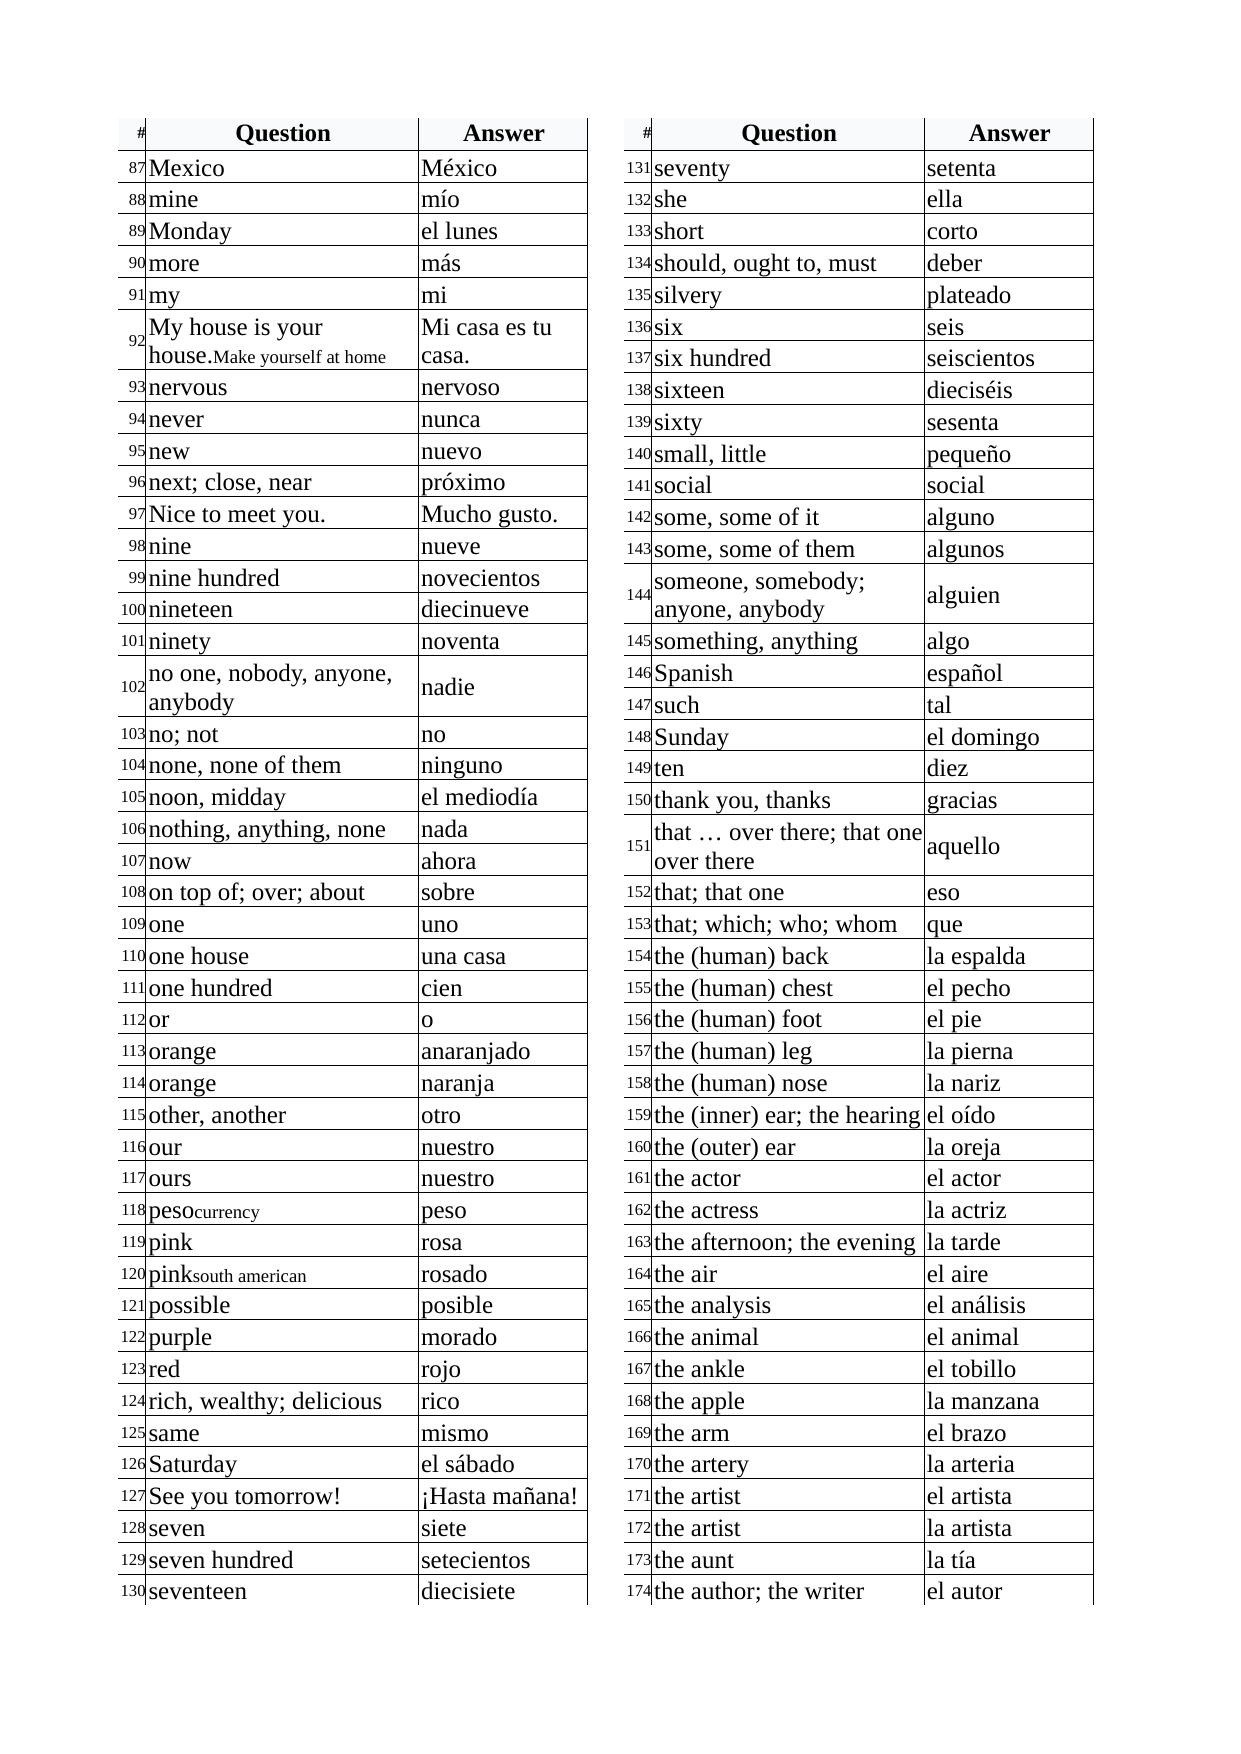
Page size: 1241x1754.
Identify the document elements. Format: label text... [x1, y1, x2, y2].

table_cell 100 [118, 593, 145, 623]
table_cell noon, midday [146, 780, 418, 811]
table_cell the (human) back [652, 939, 924, 970]
table_cell 120 [118, 1257, 145, 1287]
table_cell el análisis [925, 1289, 1093, 1319]
table_cell one [146, 907, 418, 938]
table_cell 138 [624, 373, 651, 404]
table_cell ella [925, 183, 1093, 213]
table_cell 171 [624, 1479, 651, 1510]
table_cell 172 [624, 1511, 651, 1542]
table_cell algunos [925, 532, 1093, 563]
table_cell el lunes [419, 214, 587, 245]
table_cell My house is your house.Make yourself at home [146, 310, 418, 369]
table_cell seventy [652, 151, 924, 182]
table_cell 147 [624, 688, 651, 719]
table_cell 170 [624, 1447, 651, 1478]
table_cell Nice to meet you. [146, 497, 418, 528]
table_cell nuevo [419, 434, 587, 464]
table_cell 96 [118, 466, 145, 496]
table_cell Mi casa es tu casa. [419, 310, 587, 369]
table_cell el pie [925, 1003, 1093, 1033]
table_cell 108 [118, 876, 145, 906]
table_cell pink [146, 1225, 418, 1256]
table_cell the (human) chest [652, 971, 924, 1002]
table_cell 111 [118, 971, 145, 1002]
table_cell other, another [146, 1098, 418, 1129]
table_cell the (human) foot [652, 1003, 924, 1033]
table_cell nervous [146, 370, 418, 401]
table_cell such [652, 688, 924, 719]
table_cell 151 [624, 815, 651, 874]
table_cell nothing, anything, none [146, 812, 418, 843]
table_cell sixty [652, 405, 924, 436]
table_cell 118 [118, 1193, 145, 1224]
table_cell una casa [419, 939, 587, 970]
table_cell 114 [118, 1066, 145, 1097]
table_cell more [146, 246, 418, 277]
table_cell nunca [419, 402, 587, 433]
table_cell no one, nobody, anyone, anybody [146, 656, 418, 716]
table_cell pequeño [925, 437, 1093, 467]
table_cell See you tomorrow! [146, 1479, 418, 1510]
table_cell otro [419, 1098, 587, 1129]
table_cell Spanish [652, 656, 924, 687]
table_cell dieciséis [925, 373, 1093, 404]
table_cell diez [925, 751, 1093, 782]
table_cell the (inner) ear; the hearing [652, 1098, 924, 1129]
table_cell new [146, 434, 418, 464]
table_cell rojo [419, 1352, 587, 1383]
table_cell 168 [624, 1384, 651, 1414]
table_cell that; that one [652, 876, 924, 906]
table_cell short [652, 214, 924, 245]
table_cell 146 [624, 656, 651, 687]
table_cell the artery [652, 1447, 924, 1478]
table_cell el tobillo [925, 1352, 1093, 1383]
table_cell 97 [118, 497, 145, 528]
table_cell the (outer) ear [652, 1130, 924, 1160]
table_cell corto [925, 214, 1093, 245]
table_cell alguien [925, 564, 1093, 623]
table_cell 150 [624, 783, 651, 814]
table_cell our [146, 1130, 418, 1160]
table_cell someone, somebody; anyone, anybody [652, 564, 924, 623]
table_cell el mediodía [419, 780, 587, 811]
table_cell 104 [118, 749, 145, 779]
table_cell Sunday [652, 720, 924, 750]
table_cell 121 [118, 1289, 145, 1319]
table_cell social [925, 469, 1093, 499]
table_cell she [652, 183, 924, 213]
table_cell ours [146, 1161, 418, 1192]
table_cell ahora [419, 844, 587, 874]
table_header Answer [925, 118, 1093, 150]
table_cell eso [925, 876, 1093, 906]
table_cell the actress [652, 1193, 924, 1224]
table_cell 173 [624, 1543, 651, 1573]
table_cell next; close, near [146, 466, 418, 496]
table_cell the (human) nose [652, 1066, 924, 1097]
table_cell el oído [925, 1098, 1093, 1129]
table_cell orange [146, 1066, 418, 1097]
table_cell 102 [118, 656, 145, 716]
table_cell 99 [118, 561, 145, 592]
table_cell 166 [624, 1320, 651, 1351]
table_cell cien [419, 971, 587, 1002]
table_cell seventeen [146, 1575, 418, 1605]
table_cell 129 [118, 1543, 145, 1573]
table_cell pinksouth american [146, 1257, 418, 1287]
table_cell 159 [624, 1098, 651, 1129]
table_cell el pecho [925, 971, 1093, 1002]
table_cell siete [419, 1511, 587, 1542]
table_cell 164 [624, 1257, 651, 1287]
table_cell 94 [118, 402, 145, 433]
table_cell the artist [652, 1479, 924, 1510]
table_cell 125 [118, 1416, 145, 1446]
table_cell 127 [118, 1479, 145, 1510]
table_cell que [925, 907, 1093, 938]
table_cell should, ought to, must [652, 246, 924, 277]
table_cell six [652, 310, 924, 340]
table_cell 174 [624, 1575, 651, 1605]
table_cell 116 [118, 1130, 145, 1160]
table_cell 137 [624, 341, 651, 372]
table_cell 167 [624, 1352, 651, 1383]
table_cell o [419, 1003, 587, 1033]
table_cell six hundred [652, 341, 924, 372]
table_cell la tía [925, 1543, 1093, 1573]
table_cell that; which; who; whom [652, 907, 924, 938]
table_cell 145 [624, 624, 651, 655]
table_cell no [419, 717, 587, 747]
table_cell 165 [624, 1289, 651, 1319]
table_cell 106 [118, 812, 145, 843]
table_cell 161 [624, 1161, 651, 1192]
table_cell posible [419, 1289, 587, 1319]
table_cell la espalda [925, 939, 1093, 970]
table_cell rosa [419, 1225, 587, 1256]
table_cell the animal [652, 1320, 924, 1351]
table_cell seven hundred [146, 1543, 418, 1573]
table_cell diecisiete [419, 1575, 587, 1605]
table_cell 157 [624, 1034, 651, 1065]
table_cell on top of; over; about [146, 876, 418, 906]
table_cell 143 [624, 532, 651, 563]
table_cell 139 [624, 405, 651, 436]
table_cell 92 [118, 310, 145, 369]
table_cell peso [419, 1193, 587, 1224]
table_cell the aunt [652, 1543, 924, 1573]
table_cell ¡Hasta mañana! [419, 1479, 587, 1510]
table_cell 109 [118, 907, 145, 938]
table_cell el artista [925, 1479, 1093, 1510]
table_cell 153 [624, 907, 651, 938]
table_cell 115 [118, 1098, 145, 1129]
table_cell 169 [624, 1416, 651, 1446]
table_cell seis [925, 310, 1093, 340]
table_cell tal [925, 688, 1093, 719]
table_cell la artista [925, 1511, 1093, 1542]
table_header # [118, 118, 145, 150]
table_cell aquello [925, 815, 1093, 874]
table_cell el animal [925, 1320, 1093, 1351]
table_cell 103 [118, 717, 145, 747]
table_cell sixteen [652, 373, 924, 404]
table_cell orange [146, 1034, 418, 1065]
table_cell 134 [624, 246, 651, 277]
table_cell ninguno [419, 749, 587, 779]
table_cell algo [925, 624, 1093, 655]
table_cell 156 [624, 1003, 651, 1033]
table_cell 136 [624, 310, 651, 340]
table_cell 110 [118, 939, 145, 970]
table_cell 124 [118, 1384, 145, 1414]
table_cell some, some of them [652, 532, 924, 563]
table_cell same [146, 1416, 418, 1446]
table_cell la pierna [925, 1034, 1093, 1065]
table_cell seiscientos [925, 341, 1093, 372]
table_cell sobre [419, 876, 587, 906]
table_cell no; not [146, 717, 418, 747]
table_cell nuestro [419, 1161, 587, 1192]
table_header Question [146, 118, 418, 150]
table_cell nueve [419, 529, 587, 560]
table_cell 160 [624, 1130, 651, 1160]
table_cell one hundred [146, 971, 418, 1002]
table_cell el autor [925, 1575, 1093, 1605]
table_cell 135 [624, 278, 651, 309]
table_cell some, some of it [652, 500, 924, 531]
table_cell the air [652, 1257, 924, 1287]
table_cell 117 [118, 1161, 145, 1192]
table_cell 130 [118, 1575, 145, 1605]
table_cell rich, wealthy; delicious [146, 1384, 418, 1414]
table_cell 140 [624, 437, 651, 467]
table_cell la tarde [925, 1225, 1093, 1256]
table_cell 95 [118, 434, 145, 464]
table_cell purple [146, 1320, 418, 1351]
table_cell mi [419, 278, 587, 309]
table_cell or [146, 1003, 418, 1033]
table_cell próximo [419, 466, 587, 496]
table_cell setecientos [419, 1543, 587, 1573]
table_cell nine hundred [146, 561, 418, 592]
table_cell ninety [146, 624, 418, 655]
table_cell noventa [419, 624, 587, 655]
table_cell 112 [118, 1003, 145, 1033]
table_cell 141 [624, 469, 651, 499]
table_cell el actor [925, 1161, 1093, 1192]
table_header # [624, 118, 651, 150]
table_cell never [146, 402, 418, 433]
table_cell 90 [118, 246, 145, 277]
table_cell the analysis [652, 1289, 924, 1319]
table_cell none, none of them [146, 749, 418, 779]
table_cell rico [419, 1384, 587, 1414]
table_cell 107 [118, 844, 145, 874]
table_cell rosado [419, 1257, 587, 1287]
table_cell México [419, 151, 587, 182]
table_cell deber [925, 246, 1093, 277]
table_cell 155 [624, 971, 651, 1002]
table_cell 132 [624, 183, 651, 213]
table_cell más [419, 246, 587, 277]
table_cell that … over there; that one over there [652, 815, 924, 874]
table_cell 122 [118, 1320, 145, 1351]
table_cell 119 [118, 1225, 145, 1256]
table_cell uno [419, 907, 587, 938]
table_cell now [146, 844, 418, 874]
table_cell 126 [118, 1447, 145, 1478]
table_cell 105 [118, 780, 145, 811]
table_cell la nariz [925, 1066, 1093, 1097]
table_cell Monday [146, 214, 418, 245]
table_cell 148 [624, 720, 651, 750]
table_cell the apple [652, 1384, 924, 1414]
table_cell something, anything [652, 624, 924, 655]
table_cell mismo [419, 1416, 587, 1446]
table_cell 152 [624, 876, 651, 906]
table_cell mine [146, 183, 418, 213]
table_cell ten [652, 751, 924, 782]
table_cell the author; the writer [652, 1575, 924, 1605]
table_cell nadie [419, 656, 587, 716]
table_cell novecientos [419, 561, 587, 592]
table_cell setenta [925, 151, 1093, 182]
table_cell 142 [624, 500, 651, 531]
table_cell social [652, 469, 924, 499]
table_cell 128 [118, 1511, 145, 1542]
table_cell anaranjado [419, 1034, 587, 1065]
table_cell nine [146, 529, 418, 560]
table_cell sesenta [925, 405, 1093, 436]
table_cell 144 [624, 564, 651, 623]
table_cell 87 [118, 151, 145, 182]
table_cell the artist [652, 1511, 924, 1542]
table_cell nervoso [419, 370, 587, 401]
table_cell nada [419, 812, 587, 843]
table_cell red [146, 1352, 418, 1383]
table_cell plateado [925, 278, 1093, 309]
table_cell the actor [652, 1161, 924, 1192]
table_cell Mexico [146, 151, 418, 182]
table_cell alguno [925, 500, 1093, 531]
table_cell small, little [652, 437, 924, 467]
table_header Question [652, 118, 924, 150]
table_cell la actriz [925, 1193, 1093, 1224]
table_cell 123 [118, 1352, 145, 1383]
table_cell Mucho gusto. [419, 497, 587, 528]
table_cell seven [146, 1511, 418, 1542]
table_cell pesocurrency [146, 1193, 418, 1224]
table_cell 154 [624, 939, 651, 970]
table_cell possible [146, 1289, 418, 1319]
table_cell 88 [118, 183, 145, 213]
table_cell nineteen [146, 593, 418, 623]
table_cell my [146, 278, 418, 309]
table_cell naranja [419, 1066, 587, 1097]
table_cell el domingo [925, 720, 1093, 750]
table_cell el sábado [419, 1447, 587, 1478]
table_cell nuestro [419, 1130, 587, 1160]
table_cell 91 [118, 278, 145, 309]
table_cell 163 [624, 1225, 651, 1256]
table_cell Saturday [146, 1447, 418, 1478]
table_cell 131 [624, 151, 651, 182]
table_cell diecinueve [419, 593, 587, 623]
table_cell 101 [118, 624, 145, 655]
table_header Answer [419, 118, 587, 150]
table_cell the (human) leg [652, 1034, 924, 1065]
table_cell la oreja [925, 1130, 1093, 1160]
table_cell one house [146, 939, 418, 970]
table_cell 93 [118, 370, 145, 401]
table_cell 113 [118, 1034, 145, 1065]
table_cell thank you, thanks [652, 783, 924, 814]
table_cell gracias [925, 783, 1093, 814]
table_cell la arteria [925, 1447, 1093, 1478]
table_cell 149 [624, 751, 651, 782]
table_cell the afternoon; the evening [652, 1225, 924, 1256]
table_cell la manzana [925, 1384, 1093, 1414]
table_cell español [925, 656, 1093, 687]
table_cell el aire [925, 1257, 1093, 1287]
table_cell silvery [652, 278, 924, 309]
table_cell 158 [624, 1066, 651, 1097]
table_cell the ankle [652, 1352, 924, 1383]
table_cell 89 [118, 214, 145, 245]
table_cell 98 [118, 529, 145, 560]
table_cell 162 [624, 1193, 651, 1224]
table_cell the arm [652, 1416, 924, 1446]
table_cell mío [419, 183, 587, 213]
table_cell morado [419, 1320, 587, 1351]
table_cell el brazo [925, 1416, 1093, 1446]
table_cell 133 [624, 214, 651, 245]
